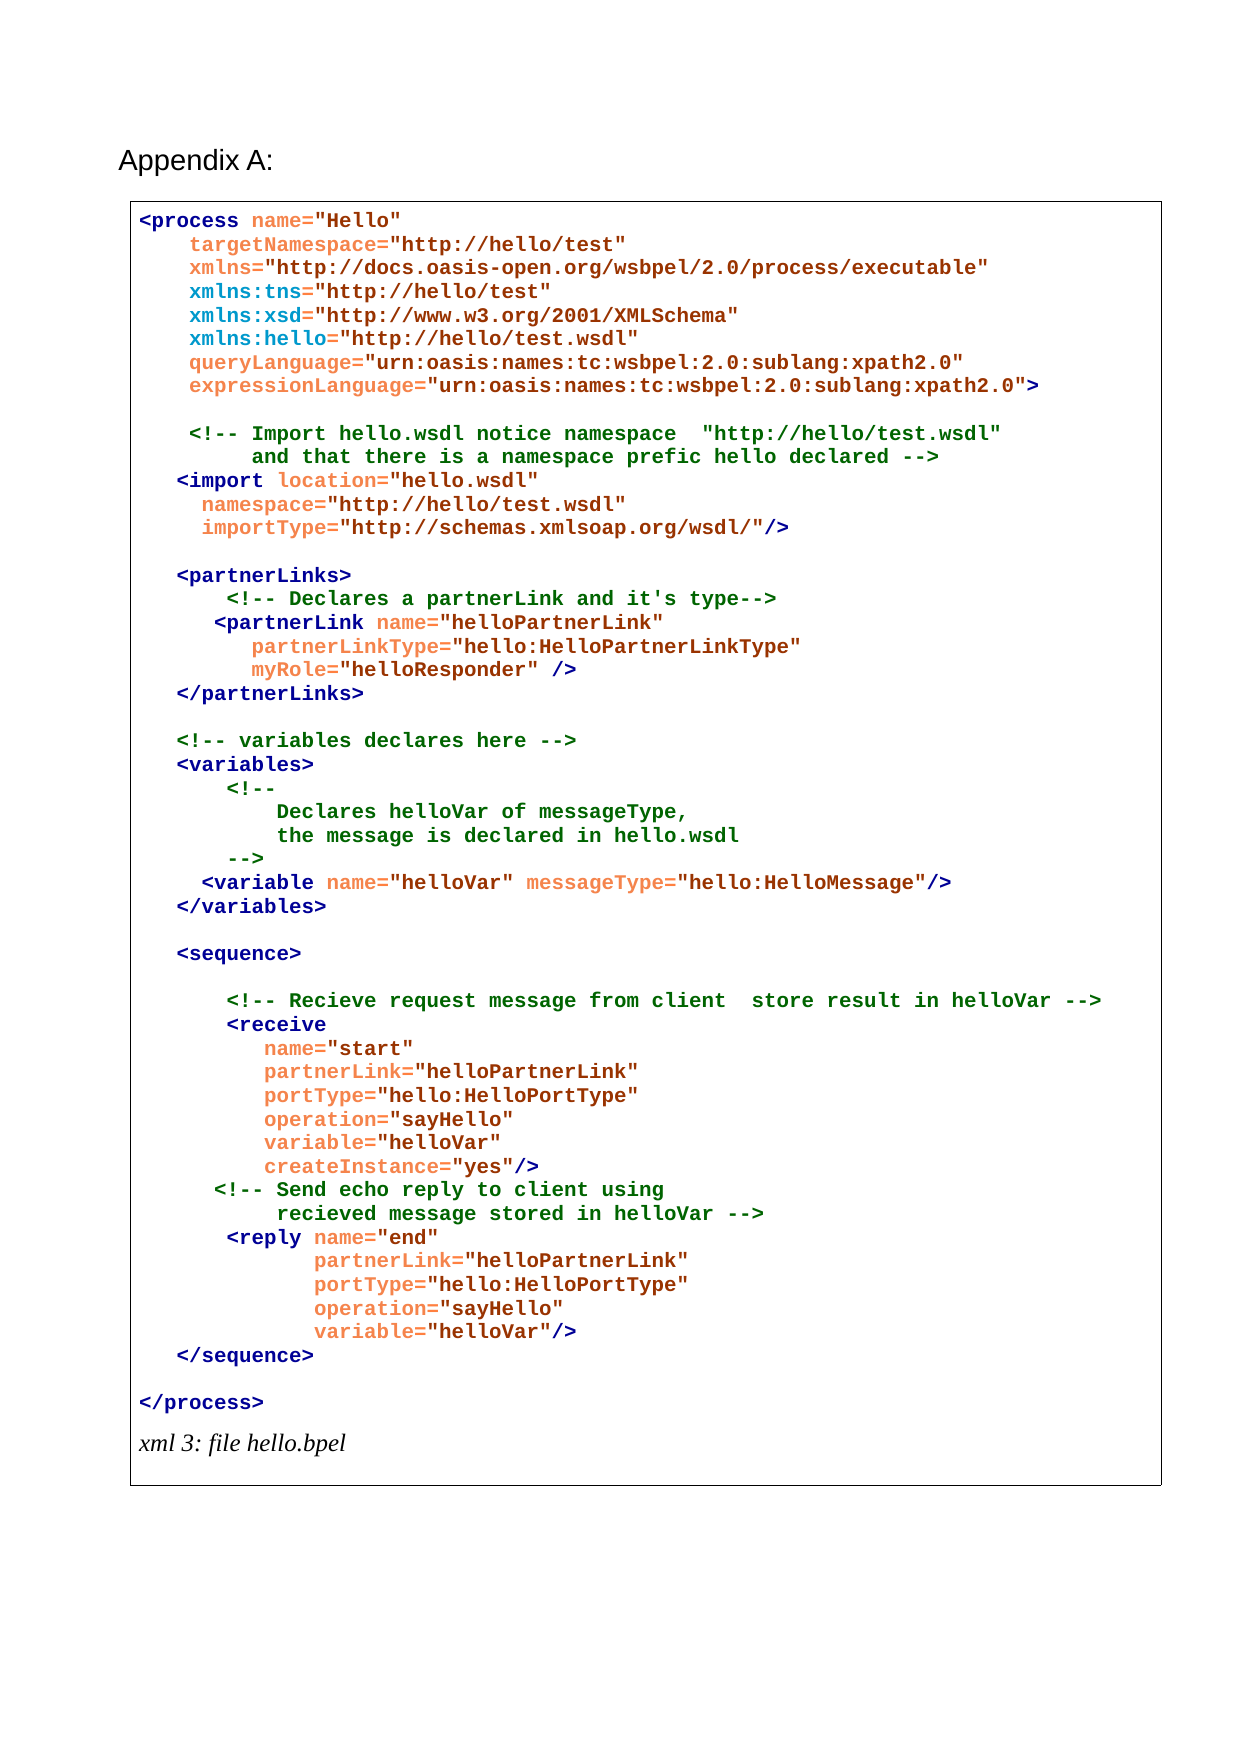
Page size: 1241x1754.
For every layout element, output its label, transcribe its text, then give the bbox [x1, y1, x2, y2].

text recieved message stored in helloVar --> <reply name="end" partnerLink="helloPartnerLink" portType="hello:HelloPortType" operation="sayHello" variable="helloVar"/> </sequence> [139, 1203, 1152, 1369]
text <process name="Hello" targetNamespace="http://hello/test" xmlns="http://docs.oasis-open.org/wsbpel/2.0/process/executable" xmlns:tns="http://hello/test" xmlns:xsd="http://www.w3.org/2001/XMLSchema" xmlns:hello="http://hello/test.wsdl" queryLanguage="urn:oasis:names:tc:wsbpel:2.0:sublang:xpath2.0" expressionLanguage="urn:oasis:names:tc:wsbpel:2.0:sublang:xpath2.0"> <!-- Import hello.wsdl notice namespace "http://hello/test.wsdl" and that there is a namespace prefic hello declared --> <import location="hello.wsdl" namespace="http://hello/test.wsdl" importType="http://schemas.xmlsoap.org/wsdl/"/> <partnerLinks> <!-- Declares a partnerLink and it's type--> <partnerLink name="helloPartnerLink" partnerLinkType="hello:HelloPartnerLinkType" myRole="helloResponder" /> </partnerLinks> <!-- variables declares here --> <variables> <!-- Declares helloVar of messageType, the message is declared in hello.wsdl --> <variable name="helloVar" messageType="hello:HelloMessage"/> </variables> <sequence> <!-- Recieve request message from client store result in helloVar --> <receive name="start" partnerLink="helloPartnerLink" portType="hello:HelloPortType" operation="sayHello" variable="helloVar" createInstance="yes"/> <!-- Send echo reply to client using [139, 210, 1152, 1203]
text </process> [139, 1369, 1152, 1416]
text xml 3: file hello.bpel [139, 1428, 1152, 1457]
subtitle Appendix A: [118, 143, 1122, 177]
